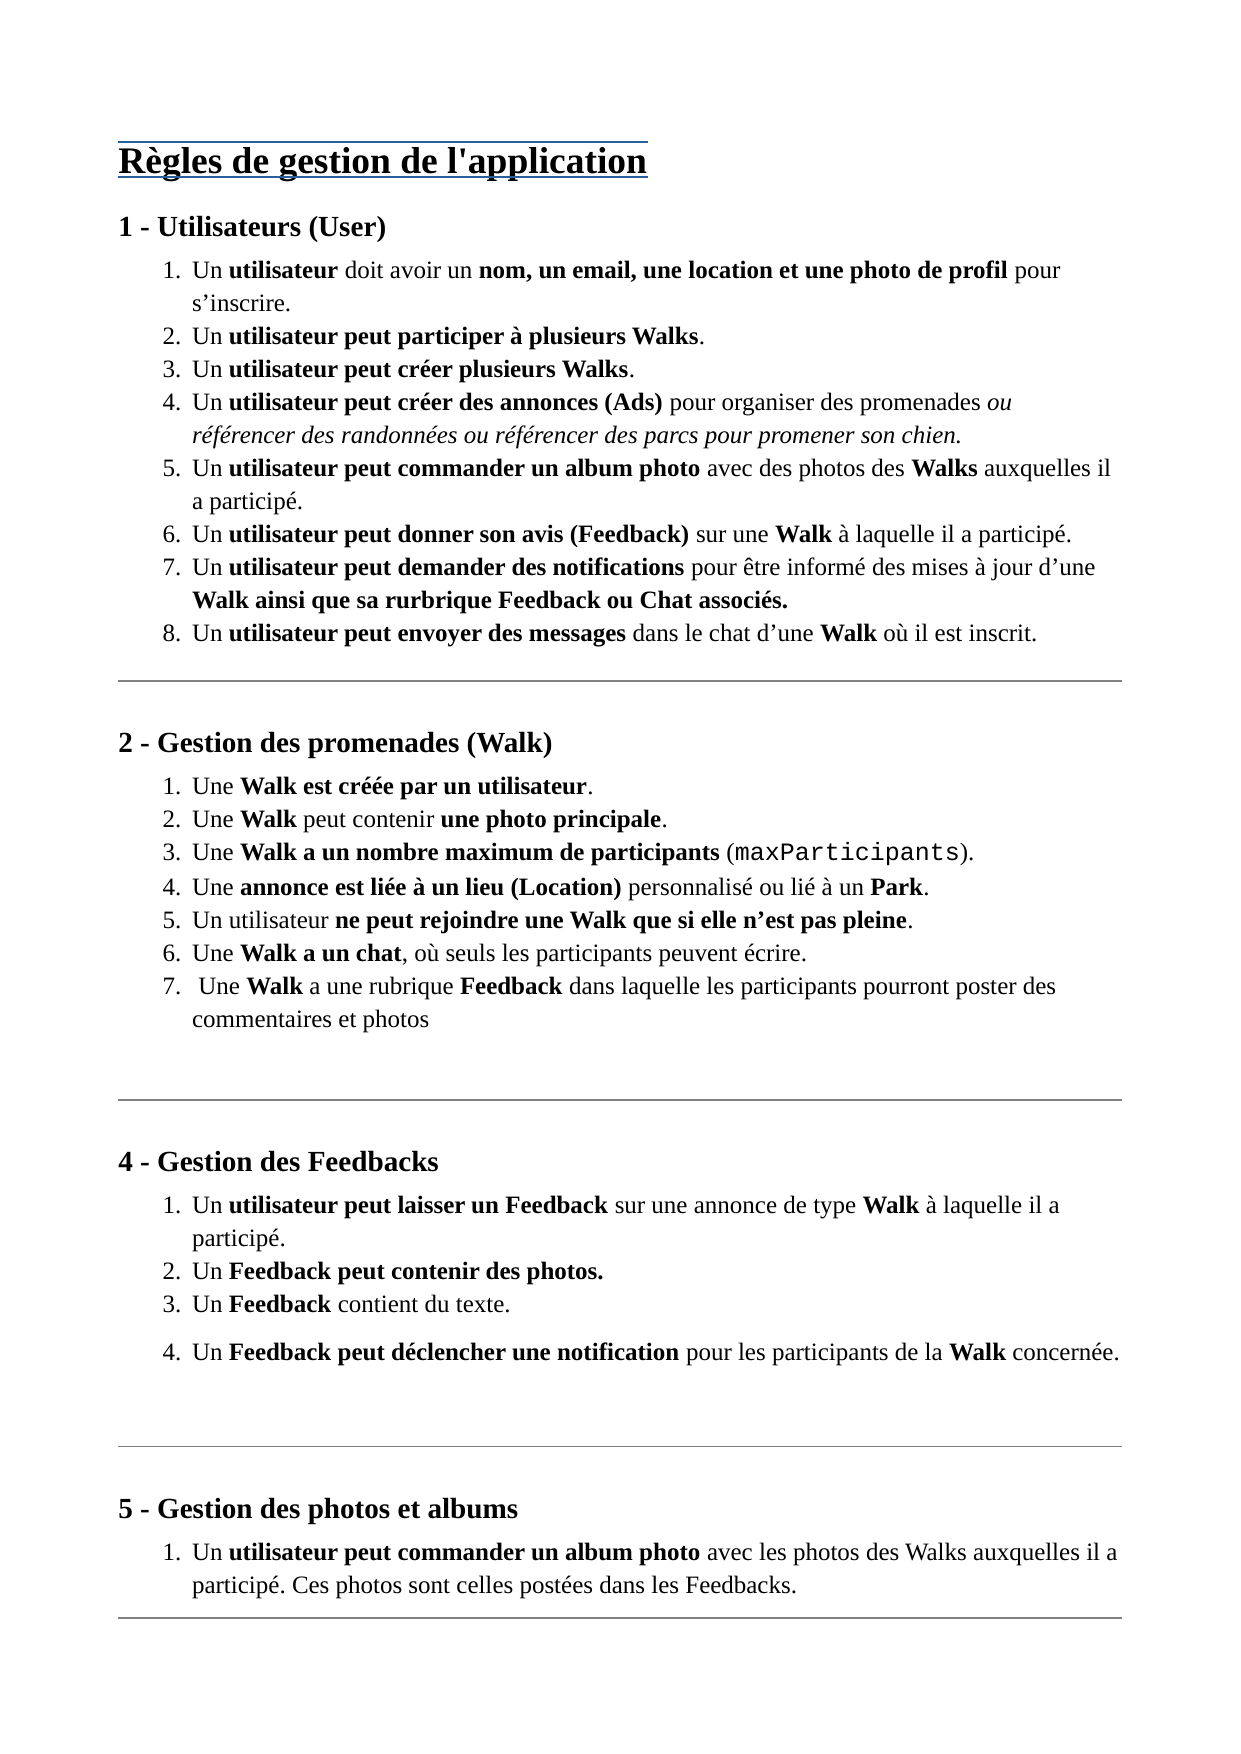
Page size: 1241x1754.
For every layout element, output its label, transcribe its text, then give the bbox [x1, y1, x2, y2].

list Une Walk peut contenir une photo principale. [162, 804, 1122, 833]
list Une Walk a un nombre maximum de participants (maxParticipants). [162, 837, 1122, 868]
list Un utilisateur peut envoyer des messages dans le chat d’une Walk où il est inscrit. [162, 618, 1122, 647]
list Un utilisateur peut commander un album photo avec les photos des Walks auxquelles il a participé. Ces photos sont celles postées dans les Feedbacks. [162, 1537, 1122, 1598]
list Un utilisateur peut donner son avis (Feedback) sur une Walk à laquelle il a participé. [162, 519, 1122, 548]
list Une Walk a un chat, où seuls les participants peuvent écrire. [162, 938, 1122, 967]
subtitle Règles de gestion de l'application [118, 139, 1122, 182]
list Un utilisateur doit avoir un nom, un email, une location et une photo de profil pour s’inscrire. [162, 255, 1122, 317]
list Une annonce est liée à un lieu (Location) personnalisé ou lié à un Park. [162, 872, 1122, 901]
subtitle 1 - Utilisateurs (User) [118, 209, 1122, 243]
list Une Walk est créée par un utilisateur. [162, 771, 1122, 800]
list Un utilisateur peut commander un album photo avec des photos des Walks auxquelles il a participé. [162, 453, 1122, 515]
list Un Feedback contient du texte. [162, 1289, 1122, 1318]
list Un utilisateur ne peut rejoindre une Walk que si elle n’est pas pleine. [162, 905, 1122, 934]
subtitle 5️ - Gestion des photos et albums [118, 1491, 1122, 1524]
list Un utilisateur peut demander des notifications pour être informé des mises à jour d’une Walk ainsi que sa rurbrique Feedback ou Chat associés. [162, 552, 1122, 614]
list Un Feedback peut déclencher une notification pour les participants de la Walk concernée. [162, 1337, 1122, 1365]
subtitle 4 - Gestion des Feedbacks [118, 1144, 1122, 1177]
list Un utilisateur peut créer des annonces (Ads) pour organiser des promenades ou référencer des randonnées ou référencer des parcs pour promener son chien. [162, 387, 1122, 449]
list Un utilisateur peut laisser un Feedback sur une annonce de type Walk à laquelle il a participé. [162, 1190, 1122, 1252]
list Un utilisateur peut participer à plusieurs Walks. [162, 321, 1122, 350]
list Une Walk a une rubrique Feedback dans laquelle les participants pourront poster des commentaires et photos [162, 971, 1122, 1033]
list Un utilisateur peut créer plusieurs Walks. [162, 354, 1122, 383]
subtitle 2 - Gestion des promenades (Walk) [118, 725, 1122, 758]
list Un Feedback peut contenir des photos. [162, 1256, 1122, 1285]
